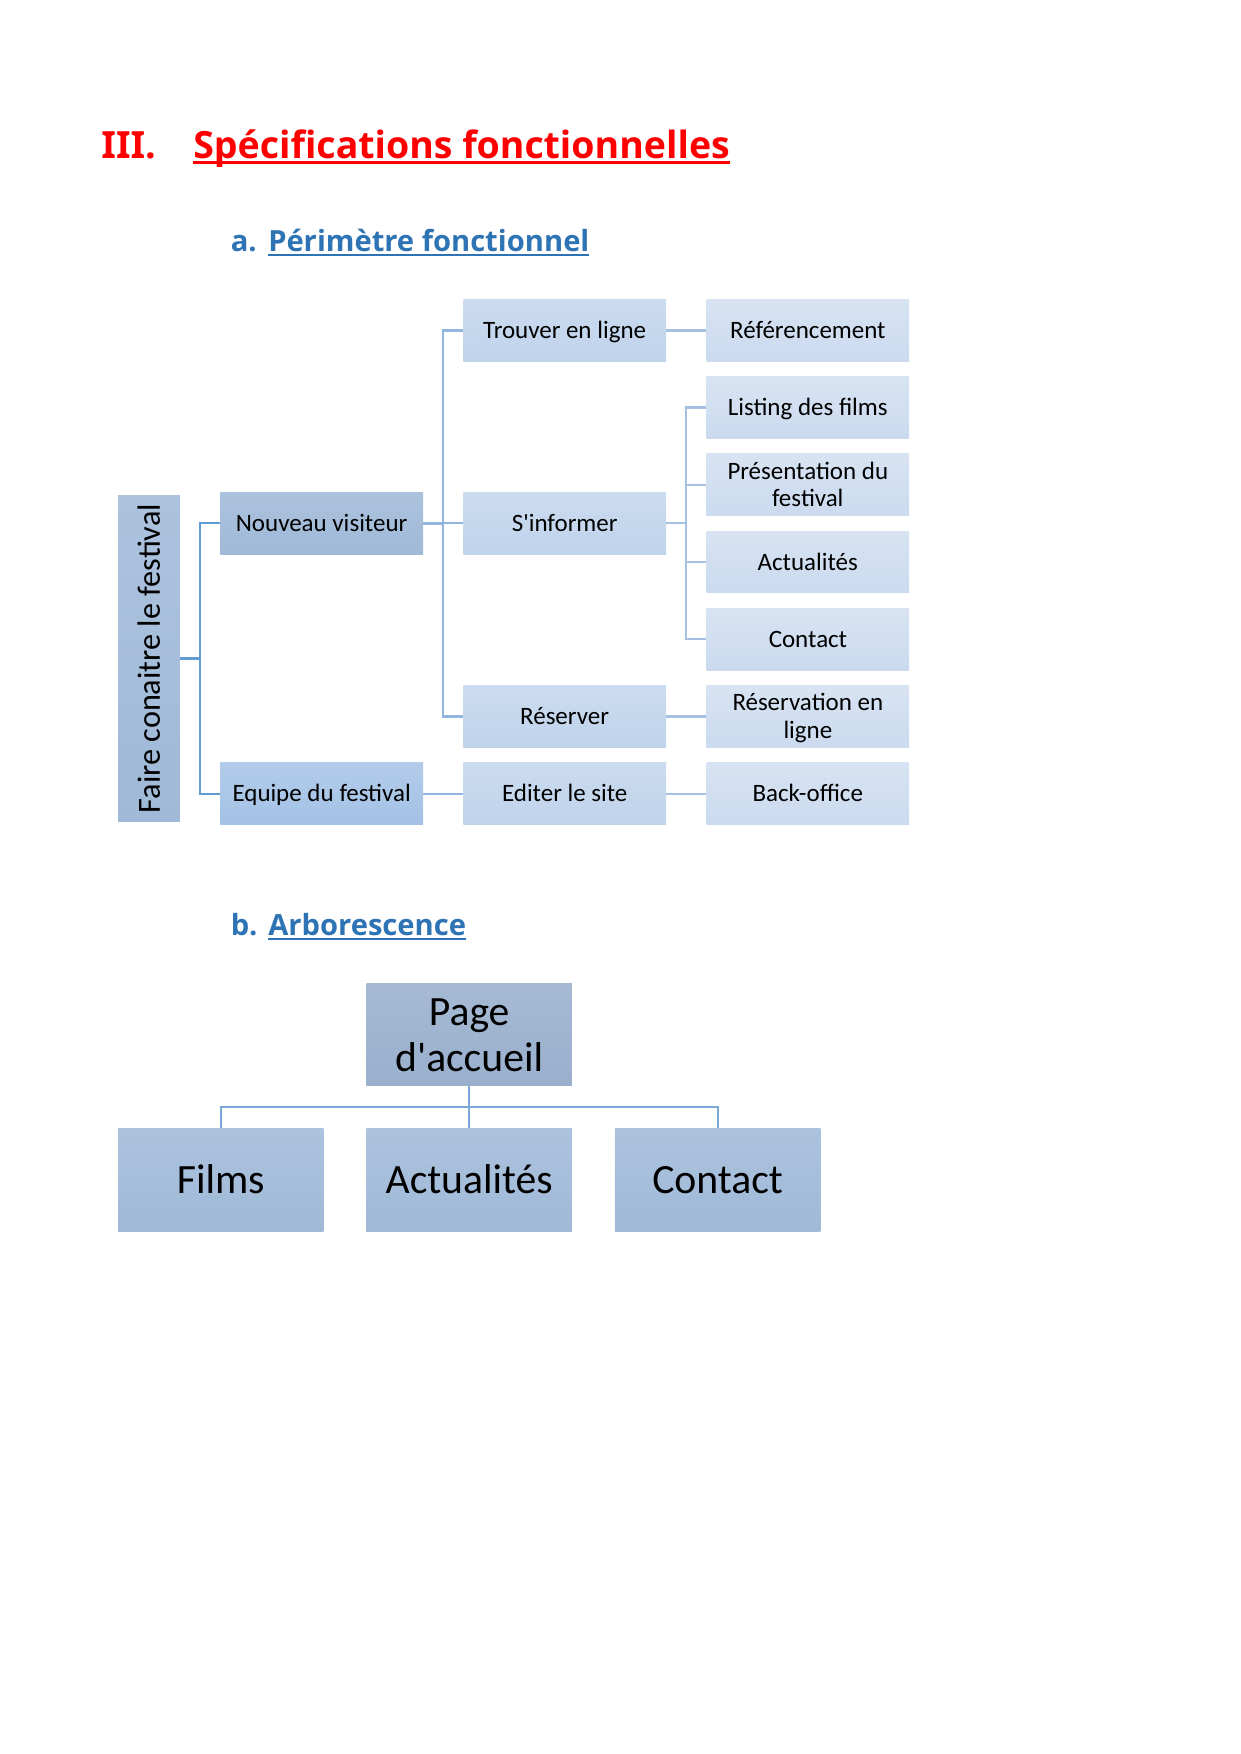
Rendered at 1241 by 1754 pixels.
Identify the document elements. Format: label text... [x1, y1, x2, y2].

list Périmètre fonctionnel [231, 220, 1122, 260]
list Spécifications fonctionnelles [156, 118, 1122, 169]
list Arborescence [231, 904, 1122, 944]
